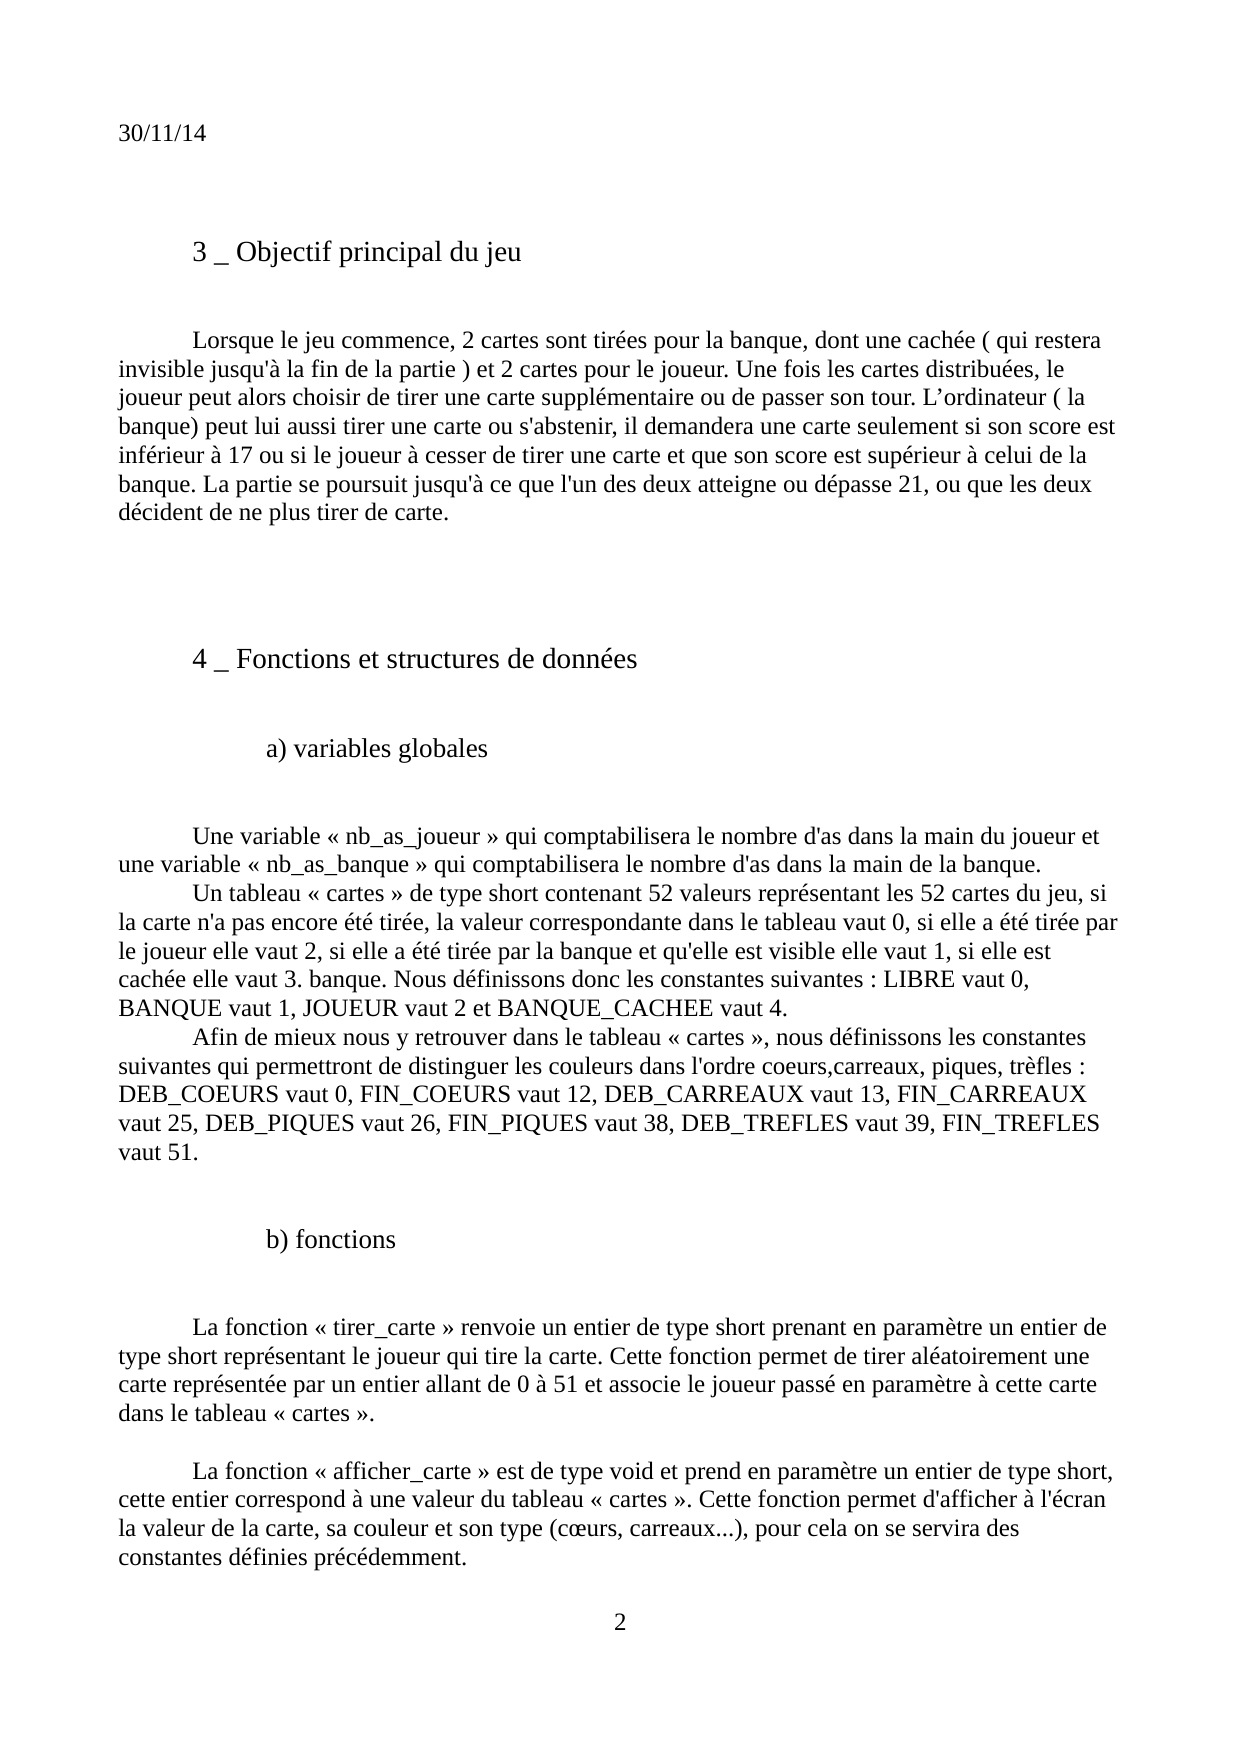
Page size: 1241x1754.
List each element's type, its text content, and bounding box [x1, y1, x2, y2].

text Un tableau « cartes » de type short contenant 52 valeurs représentant les 52 cartes du jeu, si la carte n'a pas encore été tirée, la valeur correspondante dans le tableau vaut 0, si elle a été tirée par le joueur elle vaut 2, si elle a été tirée par la banque et qu'elle est visible elle vaut 1, si elle est cachée elle vaut 3. banque. Nous définissons donc les constantes suivantes : LIBRE vaut 0, BANQUE vaut 1, JOUEUR vaut 2 et BANQUE_CACHEE vaut 4. [118, 878, 1122, 1022]
text Une variable « nb_as_joueur » qui comptabilisera le nombre d'as dans la main du joueur et une variable « nb_as_banque » qui comptabilisera le nombre d'as dans la main de la banque. [118, 821, 1122, 878]
text 3 _ Objectif principal du jeu [118, 234, 1122, 267]
text La fonction « tirer_carte » renvoie un entier de type short prenant en paramètre un entier de type short représentant le joueur qui tire la carte. Cette fonction permet de tirer aléatoirement une carte représentée par un entier allant de 0 à 51 et associe le joueur passé en paramètre à cette carte dans le tableau « cartes ». [118, 1312, 1122, 1427]
text a) variables globales [118, 732, 1122, 763]
text Afin de mieux nous y retrouver dans le tableau « cartes », nous définissons les constantes suivantes qui permettront de distinguer les couleurs dans l'ordre coeurs,carreaux, piques, trèfles : DEB_COEURS vaut 0, FIN_COEURS vaut 12, DEB_CARREAUX vaut 13, FIN_CARREAUX vaut 25, DEB_PIQUES vaut 26, FIN_PIQUES vaut 38, DEB_TREFLES vaut 39, FIN_TREFLES vaut 51. [118, 1022, 1122, 1166]
text La fonction « afficher_carte » est de type void et prend en paramètre un entier de type short, cette entier correspond à une valeur du tableau « cartes ». Cette fonction permet d'afficher à l'écran la valeur de la carte, sa couleur et son type (cœurs, carreaux...), pour cela on se servira des constantes définies précédemment. [118, 1456, 1122, 1571]
text Lorsque le jeu commence, 2 cartes sont tirées pour la banque, dont une cachée ( qui restera invisible jusqu'à la fin de la partie ) et 2 cartes pour le joueur. Une fois les cartes distribuées, le joueur peut alors choisir de tirer une carte supplémentaire ou de passer son tour. L’ordinateur ( la banque) peut lui aussi tirer une carte ou s'abstenir, il demandera une carte seulement si son score est inférieur à 17 ou si le joueur à cesser de tirer une carte et que son score est supérieur à celui de la banque. La partie se poursuit jusqu'à ce que l'un des deux atteigne ou dépasse 21, ou que les deux décident de ne plus tirer de carte. [118, 325, 1122, 526]
text b) fonctions [118, 1223, 1122, 1254]
text 4 _ Fonctions et structures de données [118, 641, 1122, 675]
